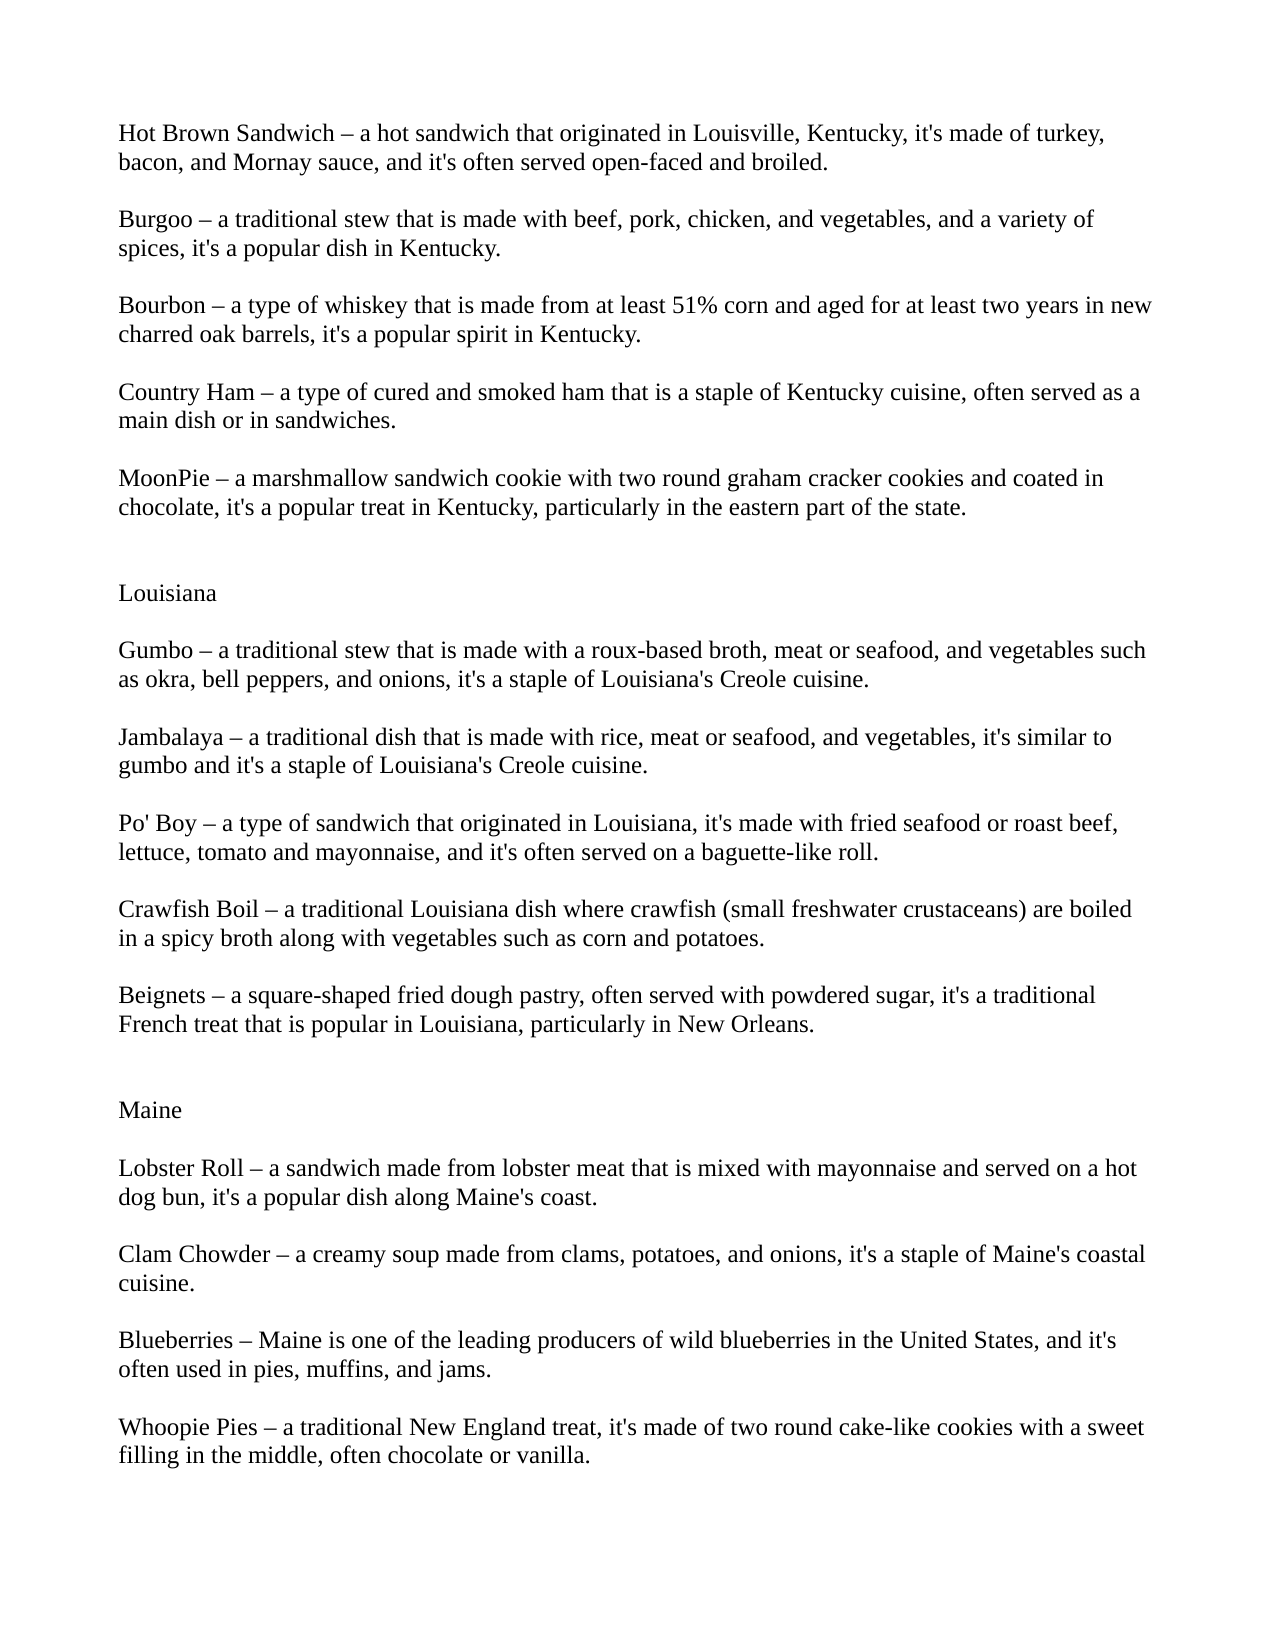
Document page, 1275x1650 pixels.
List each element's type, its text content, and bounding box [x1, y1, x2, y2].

text Gumbo – a traditional stew that is made with a roux-based broth, meat or seafood, and vegetables such as okra, bell peppers, and onions, it's a staple of Louisiana's Creole cuisine. [118, 636, 1157, 693]
text Louisiana [118, 578, 1157, 607]
text Burgoo – a traditional stew that is made with beef, pork, chicken, and vegetables, and a variety of spices, it's a popular dish in Kentucky. [118, 204, 1157, 262]
text Maine [118, 1096, 1157, 1124]
text Clam Chowder – a creamy soup made from clams, potatoes, and onions, it's a staple of Maine's coastal cuisine. [118, 1239, 1157, 1297]
text Bourbon – a type of whiskey that is made from at least 51% corn and aged for at least two years in new charred oak barrels, it's a popular spirit in Kentucky. [118, 291, 1157, 348]
text Hot Brown Sandwich – a hot sandwich that originated in Louisville, Kentucky, it's made of turkey, bacon, and Mornay sauce, and it's often served open-faced and broiled. [118, 118, 1157, 176]
text Lobster Roll – a sandwich made from lobster meat that is mixed with mayonnaise and served on a hot dog bun, it's a popular dish along Maine's coast. [118, 1153, 1157, 1211]
text Po' Boy – a type of sandwich that originated in Louisiana, it's made with fried seafood or roast beef, lettuce, tomato and mayonnaise, and it's often served on a baguette-like roll. [118, 808, 1157, 866]
text Whoopie Pies – a traditional New England treat, it's made of two round cake-like cookies with a sweet filling in the middle, often chocolate or vanilla. [118, 1412, 1157, 1469]
text Beignets – a square-shaped fried dough pastry, often served with powdered sugar, it's a traditional French treat that is popular in Louisiana, particularly in New Orleans. [118, 981, 1157, 1038]
text Jambalaya – a traditional dish that is made with rice, meat or seafood, and vegetables, it's similar to gumbo and it's a staple of Louisiana's Creole cuisine. [118, 722, 1157, 779]
text Country Ham – a type of cured and smoked ham that is a staple of Kentucky cuisine, often served as a main dish or in sandwiches. [118, 377, 1157, 434]
text Blueberries – Maine is one of the leading producers of wild blueberries in the United States, and it's often used in pies, muffins, and jams. [118, 1326, 1157, 1383]
text MoonPie – a marshmallow sandwich cookie with two round graham cracker cookies and coated in chocolate, it's a popular treat in Kentucky, particularly in the eastern part of the state. [118, 463, 1157, 521]
text Crawfish Boil – a traditional Louisiana dish where crawfish (small freshwater crustaceans) are boiled in a spicy broth along with vegetables such as corn and potatoes. [118, 894, 1157, 952]
